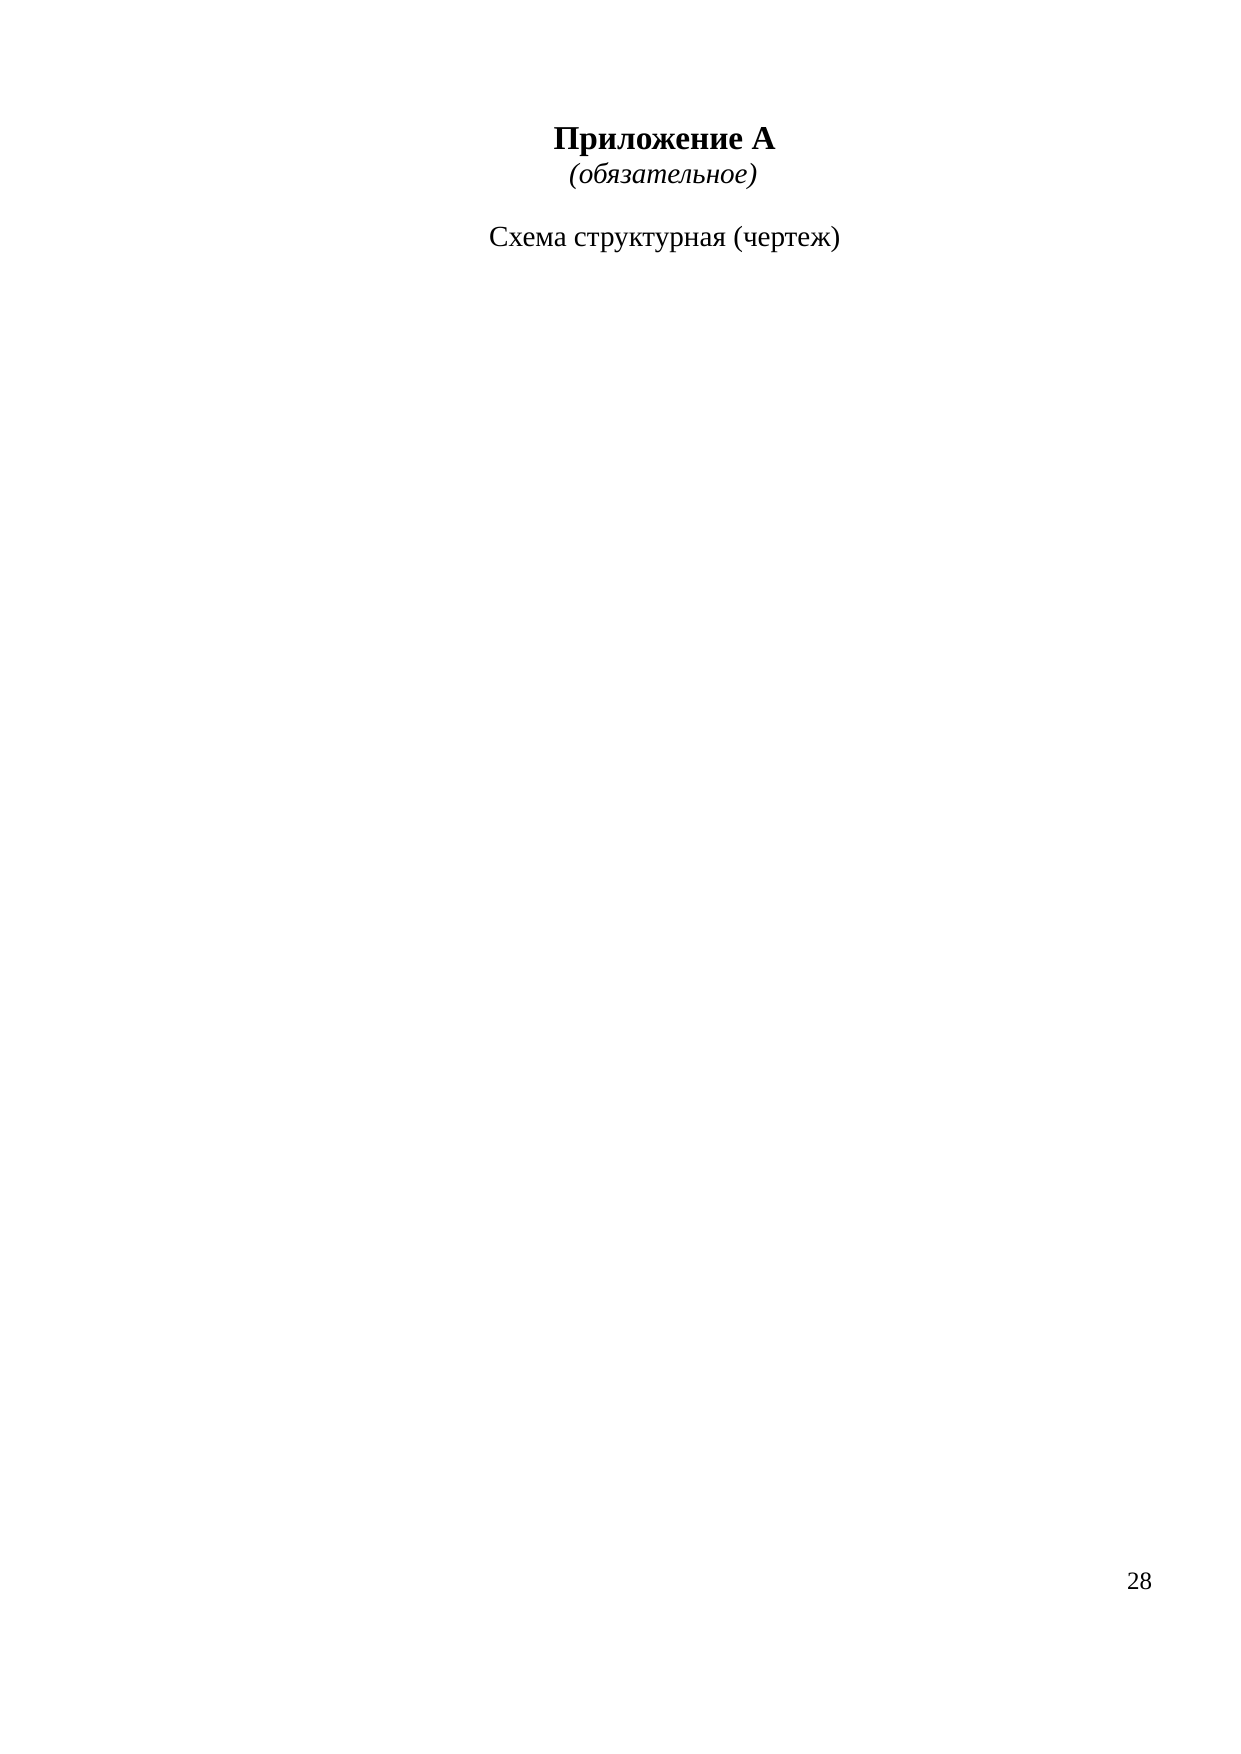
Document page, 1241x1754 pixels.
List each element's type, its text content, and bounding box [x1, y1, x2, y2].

text Схема структурная (чертеж) [177, 219, 1152, 253]
text (обязательное) [177, 156, 1152, 190]
subtitle Приложение А [177, 118, 1152, 156]
